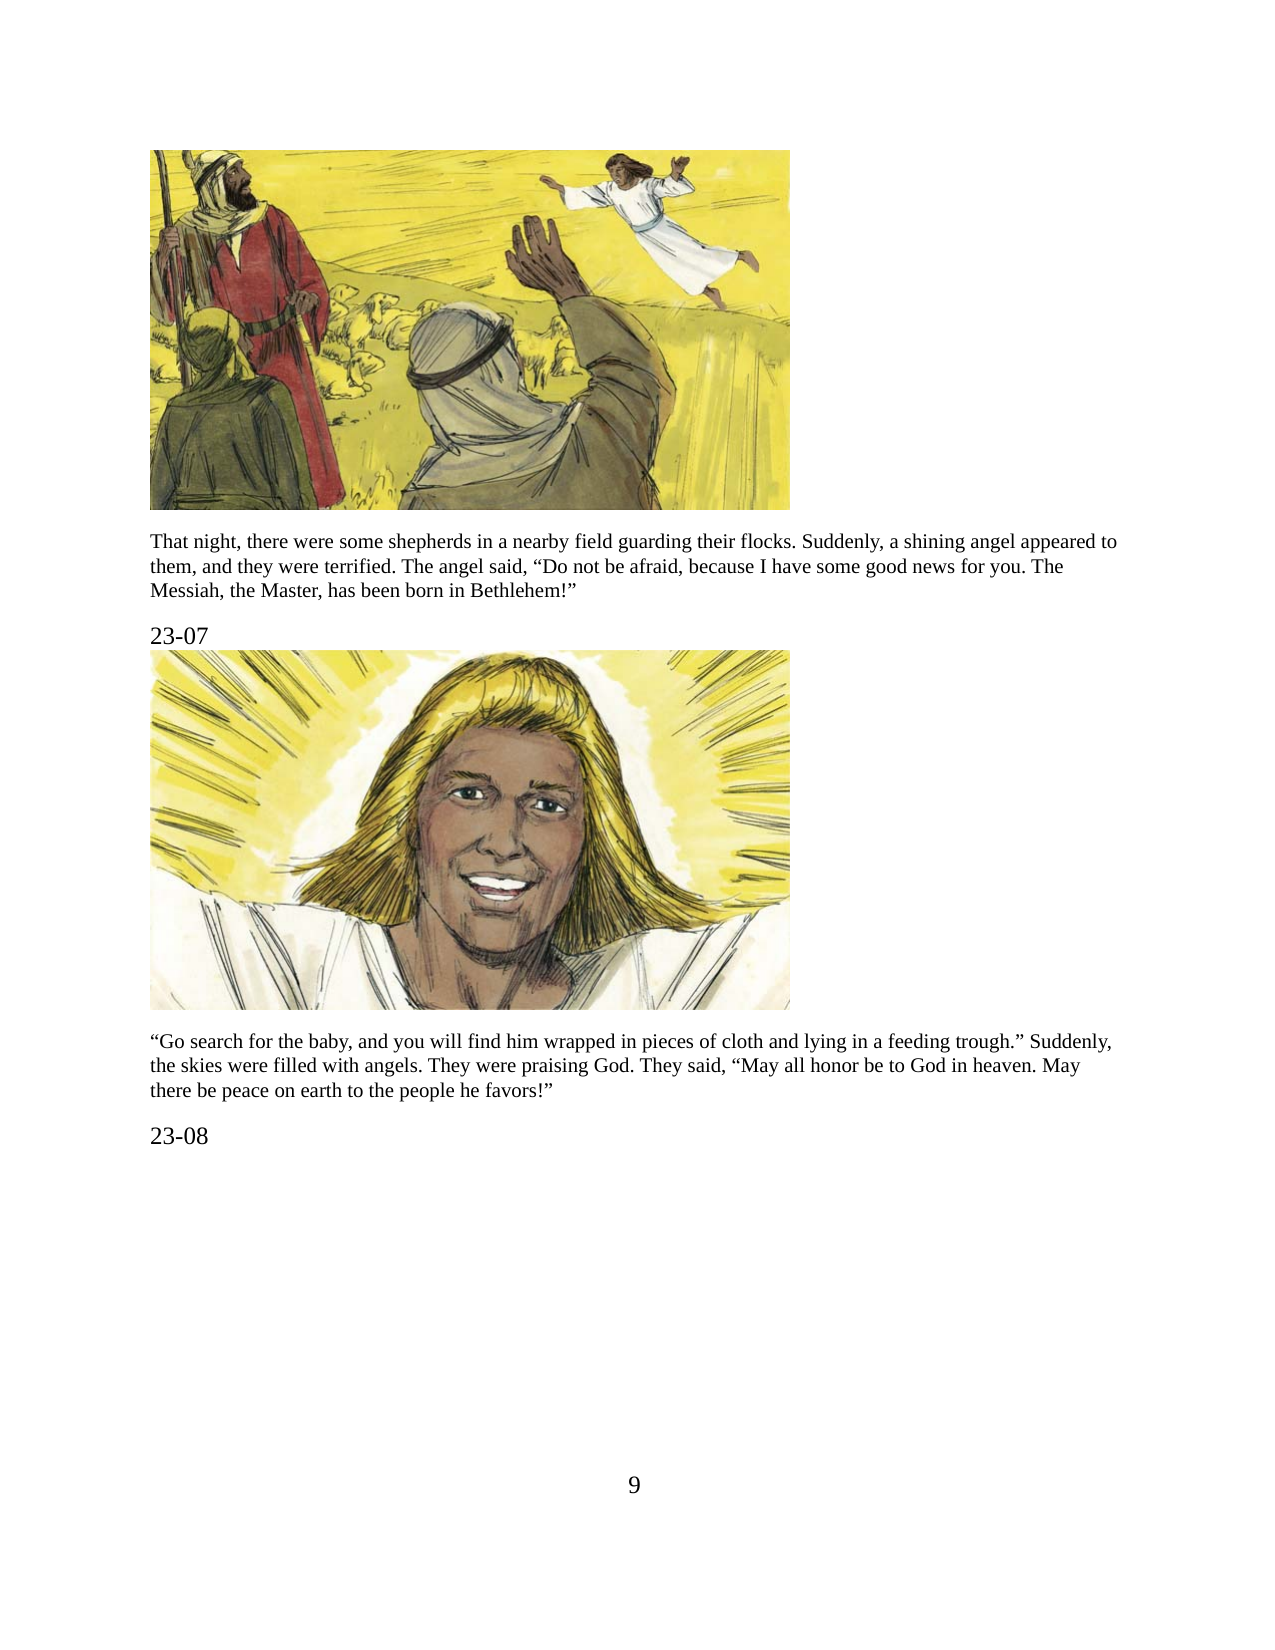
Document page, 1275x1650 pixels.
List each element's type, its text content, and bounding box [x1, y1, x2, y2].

subtitle 23-07 [150, 621, 1125, 650]
subtitle 23-08 [150, 1121, 1125, 1150]
text “Go search for the baby, and you will find him wrapped in pieces of cloth and lying in a feeding trough.” Suddenly, the skies were filled with angels. They were praising God. They said, “May all honor be to God in heaven. May there be peace on earth to the people he favors!” [150, 1029, 1125, 1102]
text That night, there were some shepherds in a nearby field guarding their flocks. Suddenly, a shining angel appeared to them, and they were terrified. The angel said, “Do not be afraid, because I have some good news for you. The Messiah, the Master, has been born in Bethlehem!” [150, 529, 1125, 602]
picture [150, 650, 790, 1010]
picture [150, 150, 790, 510]
